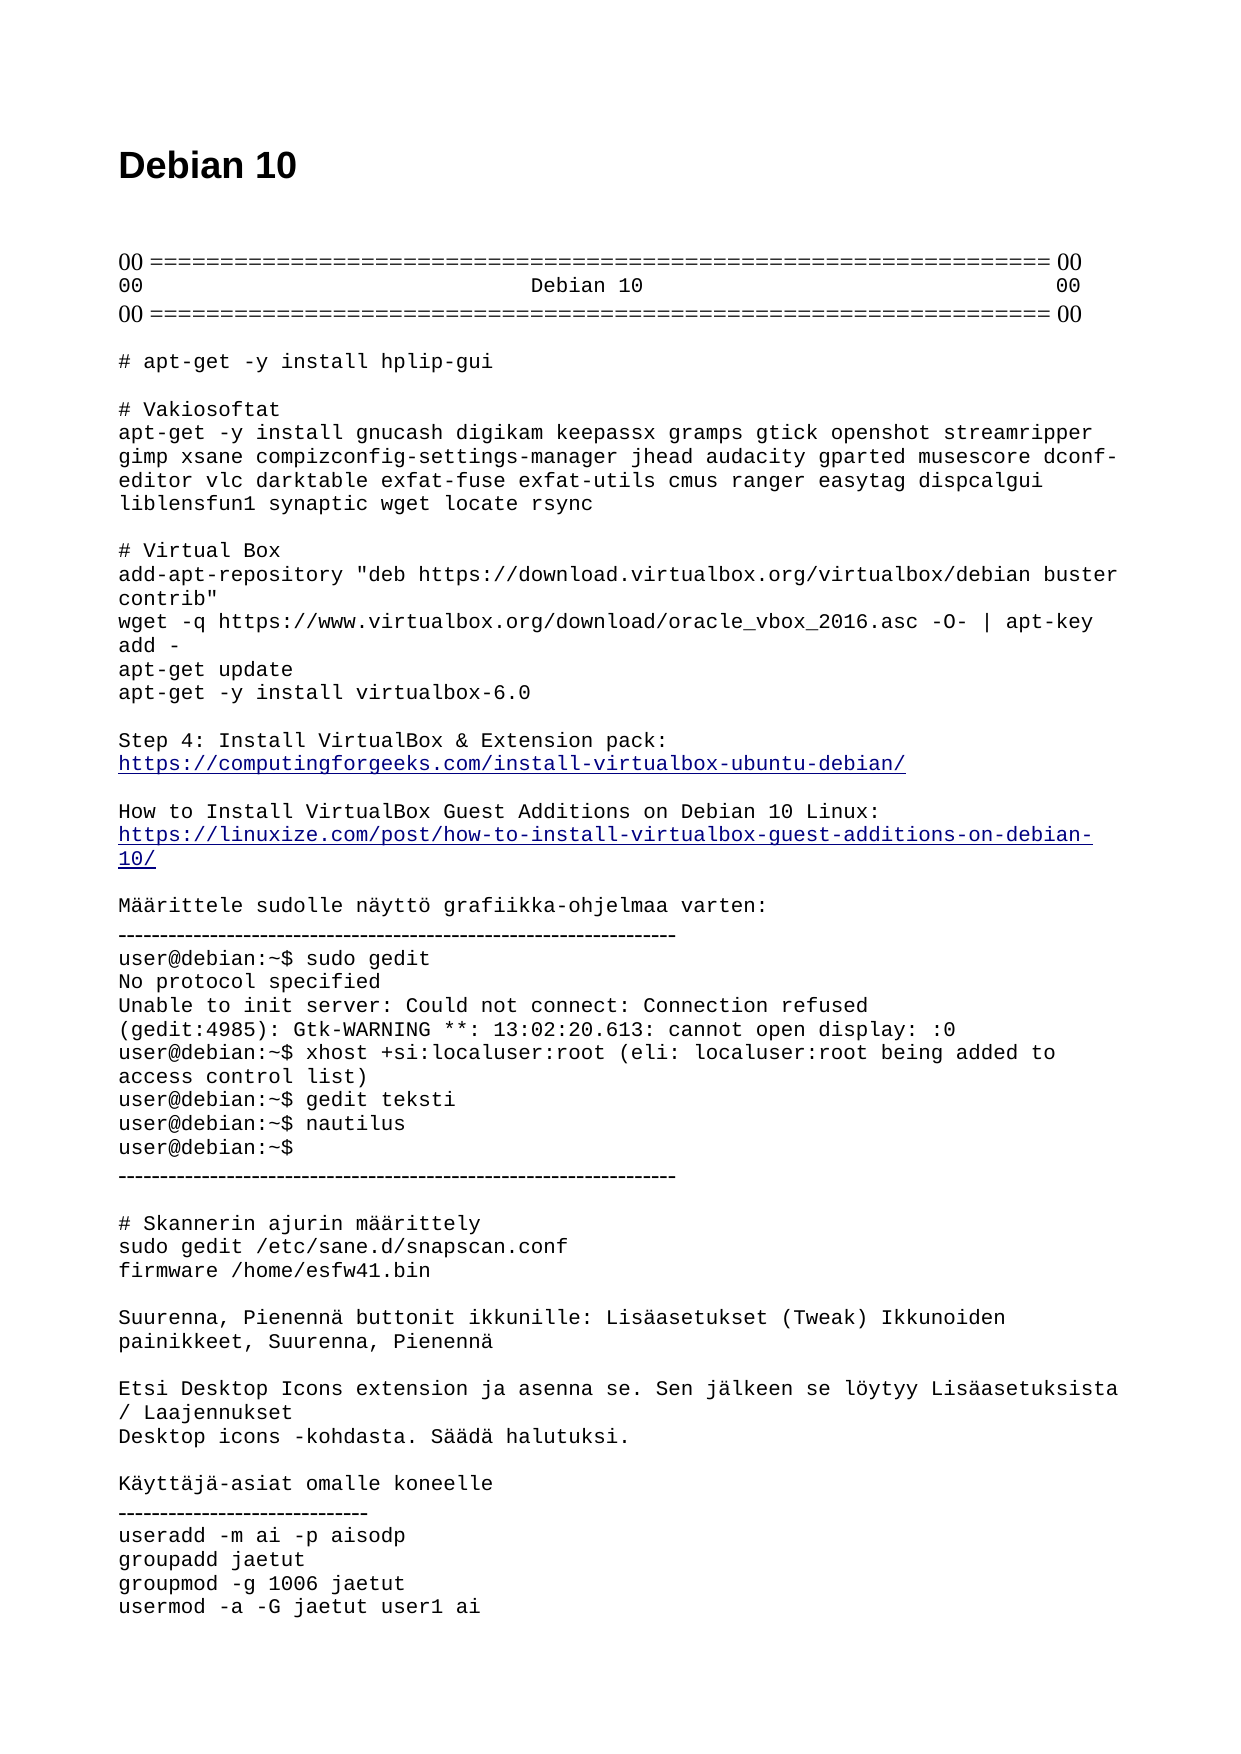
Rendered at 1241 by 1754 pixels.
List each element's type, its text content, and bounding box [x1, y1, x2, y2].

text Määrittele sudolle näyttö grafiikka-ohjelmaa varten: [118, 895, 1122, 919]
text (gedit:4985): Gtk-WARNING **: 13:02:20.613: cannot open display: :0 [118, 1018, 1122, 1042]
text 00 Debian 10 00 [118, 275, 1122, 299]
text Suurenna, Pienennä buttonit ikkunille: Lisäasetukset (Tweak) Ikkunoiden painikkeet, Suurenna, Pienennä [118, 1307, 1122, 1355]
text useradd -m ai -p aisodp [118, 1525, 1122, 1549]
text apt-get -y install virtualbox-6.0 [118, 682, 1122, 706]
text 00 ================================================================ 00 [118, 299, 1122, 328]
text https://linuxize.com/post/how-to-install-virtualbox-guest-additions-on-debian-10/ [118, 824, 1122, 872]
text usermod -a -G jaetut user1 ai [118, 1596, 1122, 1620]
text Unable to init server: Could not connect: Connection refused [118, 995, 1122, 1018]
text # apt-get -y install hplip-gui [118, 351, 1122, 375]
text Etsi Desktop Icons extension ja asenna se. Sen jälkeen se löytyy Lisäasetuksista / Laajennukset [118, 1378, 1122, 1426]
text user@debian:~$ [118, 1137, 1122, 1160]
text ------------------------------------------------------------------- [118, 1160, 1122, 1189]
text add-apt-repository "deb https://download.virtualbox.org/virtualbox/debian buster contrib" [118, 564, 1122, 611]
text # Vakiosoftat [118, 399, 1122, 422]
text sudo gedit /etc/sane.d/snapscan.conf [118, 1236, 1122, 1260]
text apt-get update [118, 659, 1122, 682]
text firmware /home/esfw41.bin [118, 1260, 1122, 1284]
text user@debian:~$ gedit teksti [118, 1089, 1122, 1113]
text apt-get -y install gnucash digikam keepassx gramps gtick openshot streamripper gimp xsane compizconfig-settings-manager jhead audacity gparted musescore dconf-editor vlc darktable exfat-fuse exfat-utils cmus ranger easytag dispcalgui liblensfun1 synaptic wget locate rsync [118, 422, 1122, 517]
text groupmod -g 1006 jaetut [118, 1573, 1122, 1596]
text # Virtual Box [118, 541, 1122, 564]
text 00 ================================================================ 00 [118, 247, 1122, 275]
subtitle Debian 10 [118, 143, 1122, 187]
text user@debian:~$ xhost +si:localuser:root (eli: localuser:root being added to access control list) [118, 1042, 1122, 1089]
text # Skannerin ajurin määrittely [118, 1213, 1122, 1236]
text wget -q https://www.virtualbox.org/download/oracle_vbox_2016.asc -O- | apt-key add - [118, 611, 1122, 659]
text user@debian:~$ sudo gedit [118, 948, 1122, 971]
text No protocol specified [118, 971, 1122, 995]
text ------------------------------------------------------------------- [118, 919, 1122, 948]
text Step 4: Install VirtualBox & Extension pack: https://computingforgeeks.com/install-virtualbox-ubuntu-debian/ [118, 730, 1122, 777]
text How to Install VirtualBox Guest Additions on Debian 10 Linux: [118, 801, 1122, 824]
text groupadd jaetut [118, 1549, 1122, 1573]
text user@debian:~$ nautilus [118, 1113, 1122, 1137]
text Käyttäjä-asiat omalle koneelle [118, 1473, 1122, 1497]
text Desktop icons -kohdasta. Säädä halutuksi. [118, 1426, 1122, 1449]
text ------------------------------ [118, 1497, 1122, 1525]
